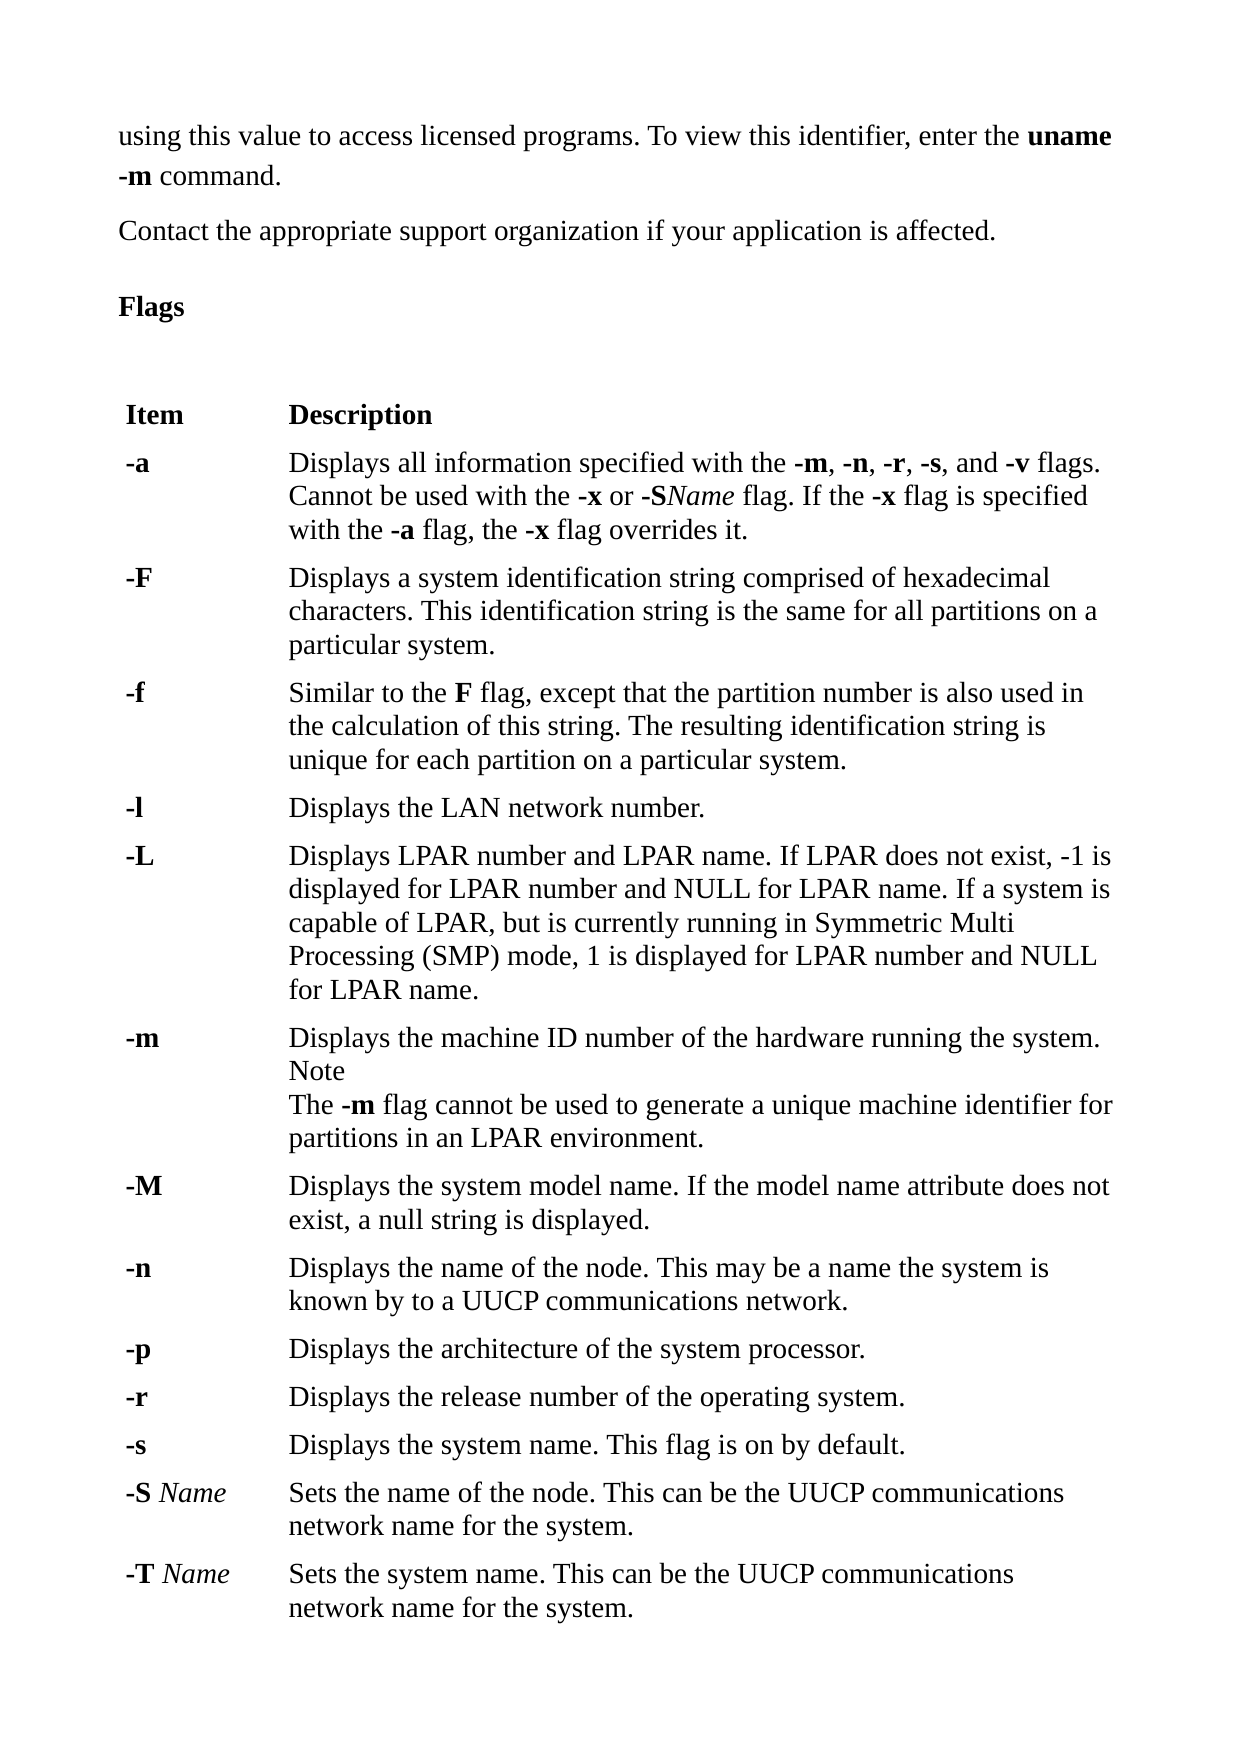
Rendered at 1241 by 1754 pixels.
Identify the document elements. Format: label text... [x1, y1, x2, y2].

table_cell -r [118, 1372, 281, 1420]
text Contact the appropriate support organization if your application is affected. [118, 213, 1122, 247]
table_cell Displays the machine ID number of the hardware running the system. Note The -m flag cannot be used to generate a unique machine identifier for partitions in an LPAR environment. [281, 1013, 1122, 1161]
table_cell Displays the name of the node. This may be a name the system is known by to a UUCP communications network. [281, 1243, 1122, 1324]
table_cell Displays a system identification string comprised of hexadecimal characters. This identification string is the same for all partitions on a particular system. [281, 553, 1122, 667]
table_cell -M [118, 1161, 281, 1242]
table_cell Displays the architecture of the system processor. [281, 1324, 1122, 1372]
table_cell -m [118, 1013, 281, 1161]
table_cell -S Name [118, 1468, 281, 1549]
table_header Item [118, 390, 281, 437]
table_cell Displays LPAR number and LPAR name. If LPAR does not exist, -1 is displayed for LPAR number and NULL for LPAR name. If a system is capable of LPAR, but is currently running in Symmetric Multi Processing (SMP) mode, 1 is displayed for LPAR number and NULL for LPAR name. [281, 830, 1122, 1012]
table_cell Displays the system name. This flag is on by default. [281, 1420, 1122, 1468]
table_cell Displays the LAN network number. [281, 783, 1122, 830]
table_cell -n [118, 1243, 281, 1324]
table_cell -s [118, 1420, 281, 1468]
table_cell -l [118, 783, 281, 830]
subtitle Flags [118, 289, 1122, 322]
table_header Description [281, 390, 1122, 437]
text using this value to access licensed programs. To view this identifier, enter the uname -m command. [118, 118, 1122, 192]
table_cell -F [118, 553, 281, 667]
table_cell Similar to the F flag, except that the partition number is also used in the calculation of this string. The resulting identification string is unique for each partition on a particular system. [281, 668, 1122, 782]
table_cell -p [118, 1324, 281, 1372]
table_cell -T Name [118, 1549, 281, 1631]
table_cell Sets the name of the node. This can be the UUCP communications network name for the system. [281, 1468, 1122, 1549]
table_cell -f [118, 668, 281, 782]
table_cell Displays all information specified with the -m, -n, -r, -s, and -v flags. Cannot be used with the -x or -SName flag. If the -x flag is specified with the -a flag, the -x flag overrides it. [281, 438, 1122, 552]
table_cell Displays the system model name. If the model name attribute does not exist, a null string is displayed. [281, 1161, 1122, 1242]
table_cell -L [118, 830, 281, 1012]
table_cell -a [118, 438, 281, 552]
table_cell Displays the release number of the operating system. [281, 1372, 1122, 1420]
table_cell Sets the system name. This can be the UUCP communications network name for the system. [281, 1549, 1122, 1631]
